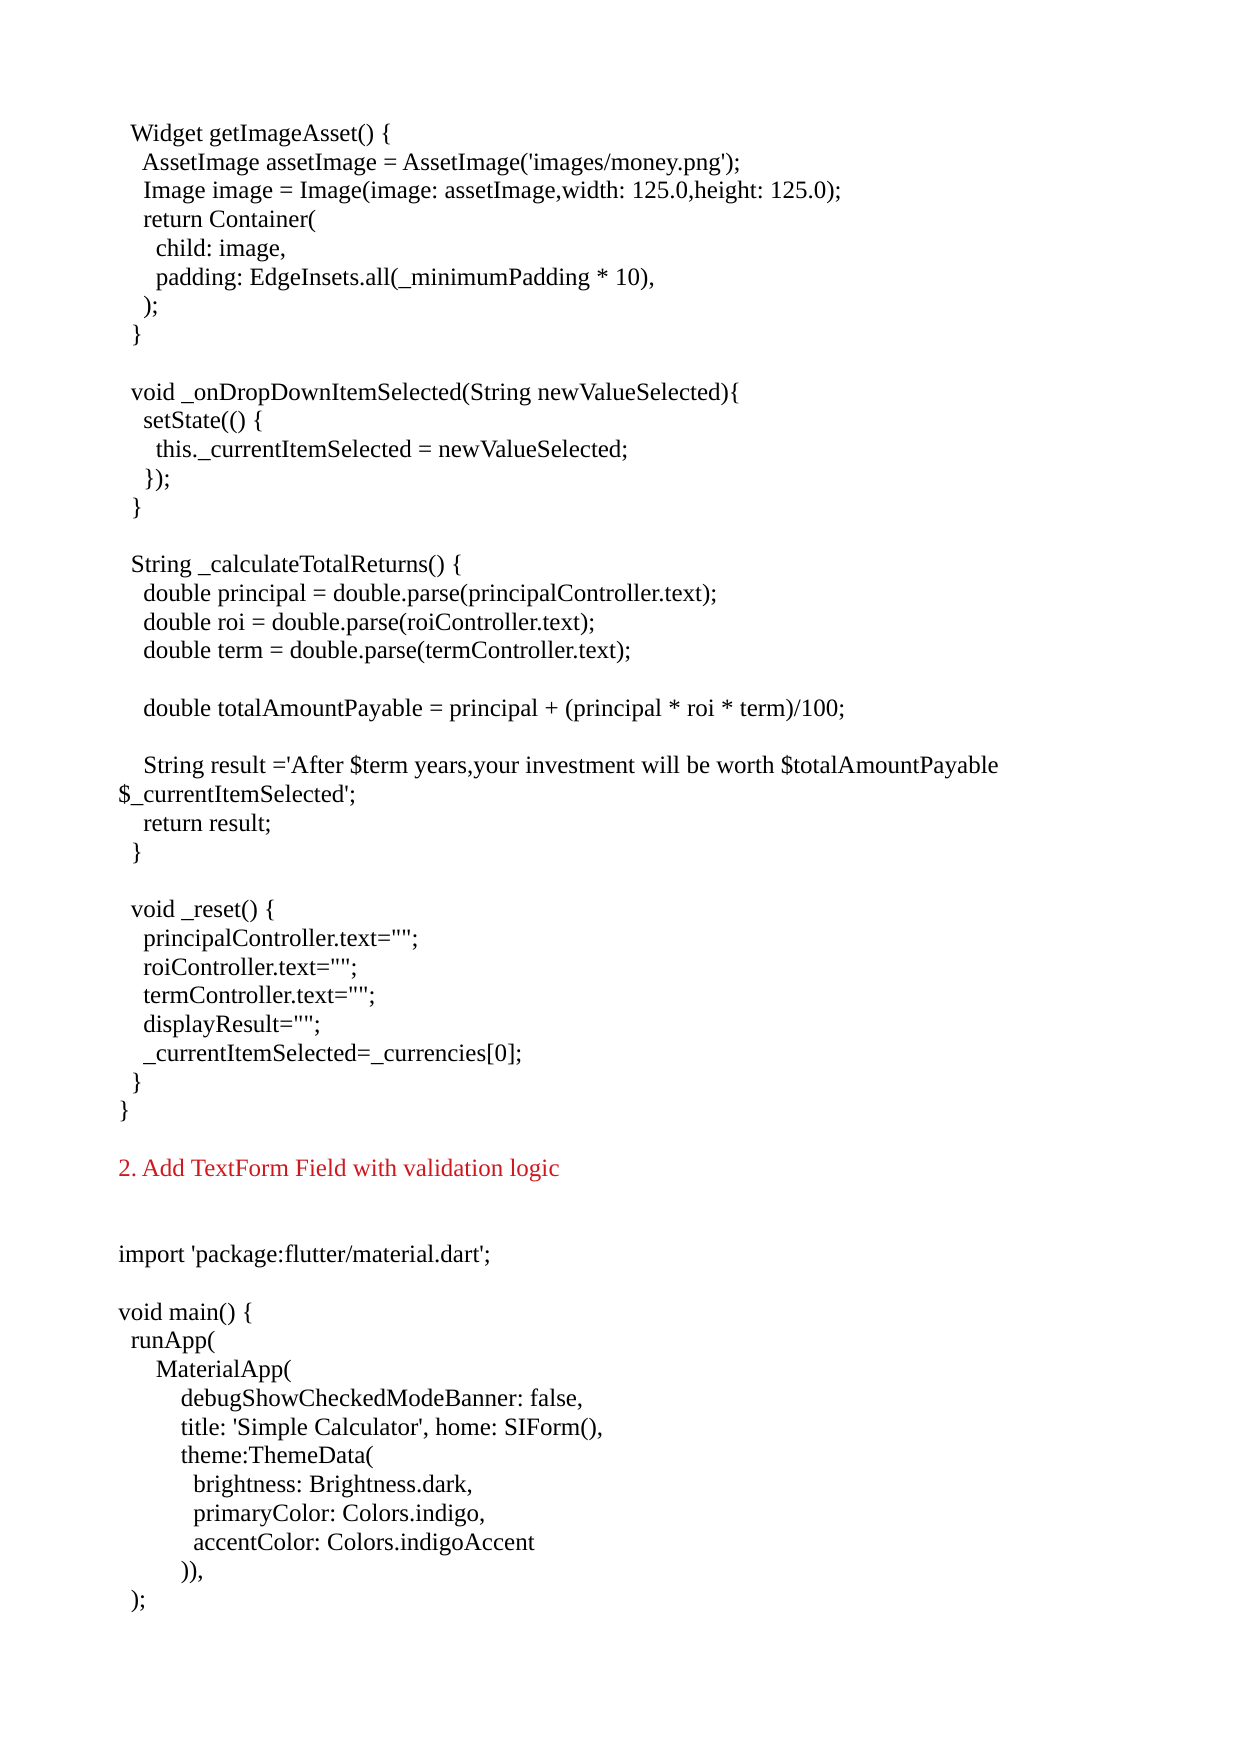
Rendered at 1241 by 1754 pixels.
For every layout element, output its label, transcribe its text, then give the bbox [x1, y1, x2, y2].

text _currentItemSelected=_currencies[0]; [118, 1038, 1122, 1067]
text void _onDropDownItemSelected(String newValueSelected){ [118, 377, 1122, 406]
text } [118, 1067, 1122, 1096]
text this._currentItemSelected = newValueSelected; [118, 434, 1122, 463]
text roiController.text=""; [118, 952, 1122, 981]
text import 'package:flutter/material.dart'; [118, 1239, 1122, 1268]
text } [118, 837, 1122, 866]
text String result ='After $term years,your investment will be worth $totalAmountPayable $_currentItemSelected'; [118, 751, 1122, 808]
text theme:ThemeData( [118, 1441, 1122, 1469]
text 2. Add TextForm Field with validation logic [118, 1153, 1122, 1182]
text debugShowCheckedModeBanner: false, [118, 1383, 1122, 1412]
text Image image = Image(image: assetImage,width: 125.0,height: 125.0); [118, 176, 1122, 204]
text title: 'Simple Calculator', home: SIForm(), [118, 1412, 1122, 1441]
text void main() { [118, 1297, 1122, 1326]
text double totalAmountPayable = principal + (principal * roi * term)/100; [118, 693, 1122, 722]
text MaterialApp( [118, 1354, 1122, 1383]
text } [118, 319, 1122, 348]
text String _calculateTotalReturns() { [118, 549, 1122, 578]
text runApp( [118, 1326, 1122, 1354]
text double term = double.parse(termController.text); [118, 636, 1122, 664]
text return Container( [118, 204, 1122, 233]
text )), [118, 1556, 1122, 1584]
text double roi = double.parse(roiController.text); [118, 607, 1122, 636]
text displayResult=""; [118, 1009, 1122, 1038]
text double principal = double.parse(principalController.text); [118, 578, 1122, 607]
text AssetImage assetImage = AssetImage('images/money.png'); [118, 147, 1122, 176]
text primaryColor: Colors.indigo, [118, 1498, 1122, 1527]
text } [118, 1096, 1122, 1124]
text }); [118, 463, 1122, 492]
text ); [118, 1584, 1122, 1613]
text Widget getImageAsset() { [118, 118, 1122, 147]
text ); [118, 291, 1122, 319]
text principalController.text=""; [118, 923, 1122, 952]
text return result; [118, 808, 1122, 837]
text setState(() { [118, 406, 1122, 434]
text } [118, 492, 1122, 521]
text termController.text=""; [118, 981, 1122, 1009]
text accentColor: Colors.indigoAccent [118, 1527, 1122, 1556]
text brightness: Brightness.dark, [118, 1469, 1122, 1498]
text void _reset() { [118, 894, 1122, 923]
text child: image, [118, 233, 1122, 262]
text padding: EdgeInsets.all(_minimumPadding * 10), [118, 262, 1122, 291]
